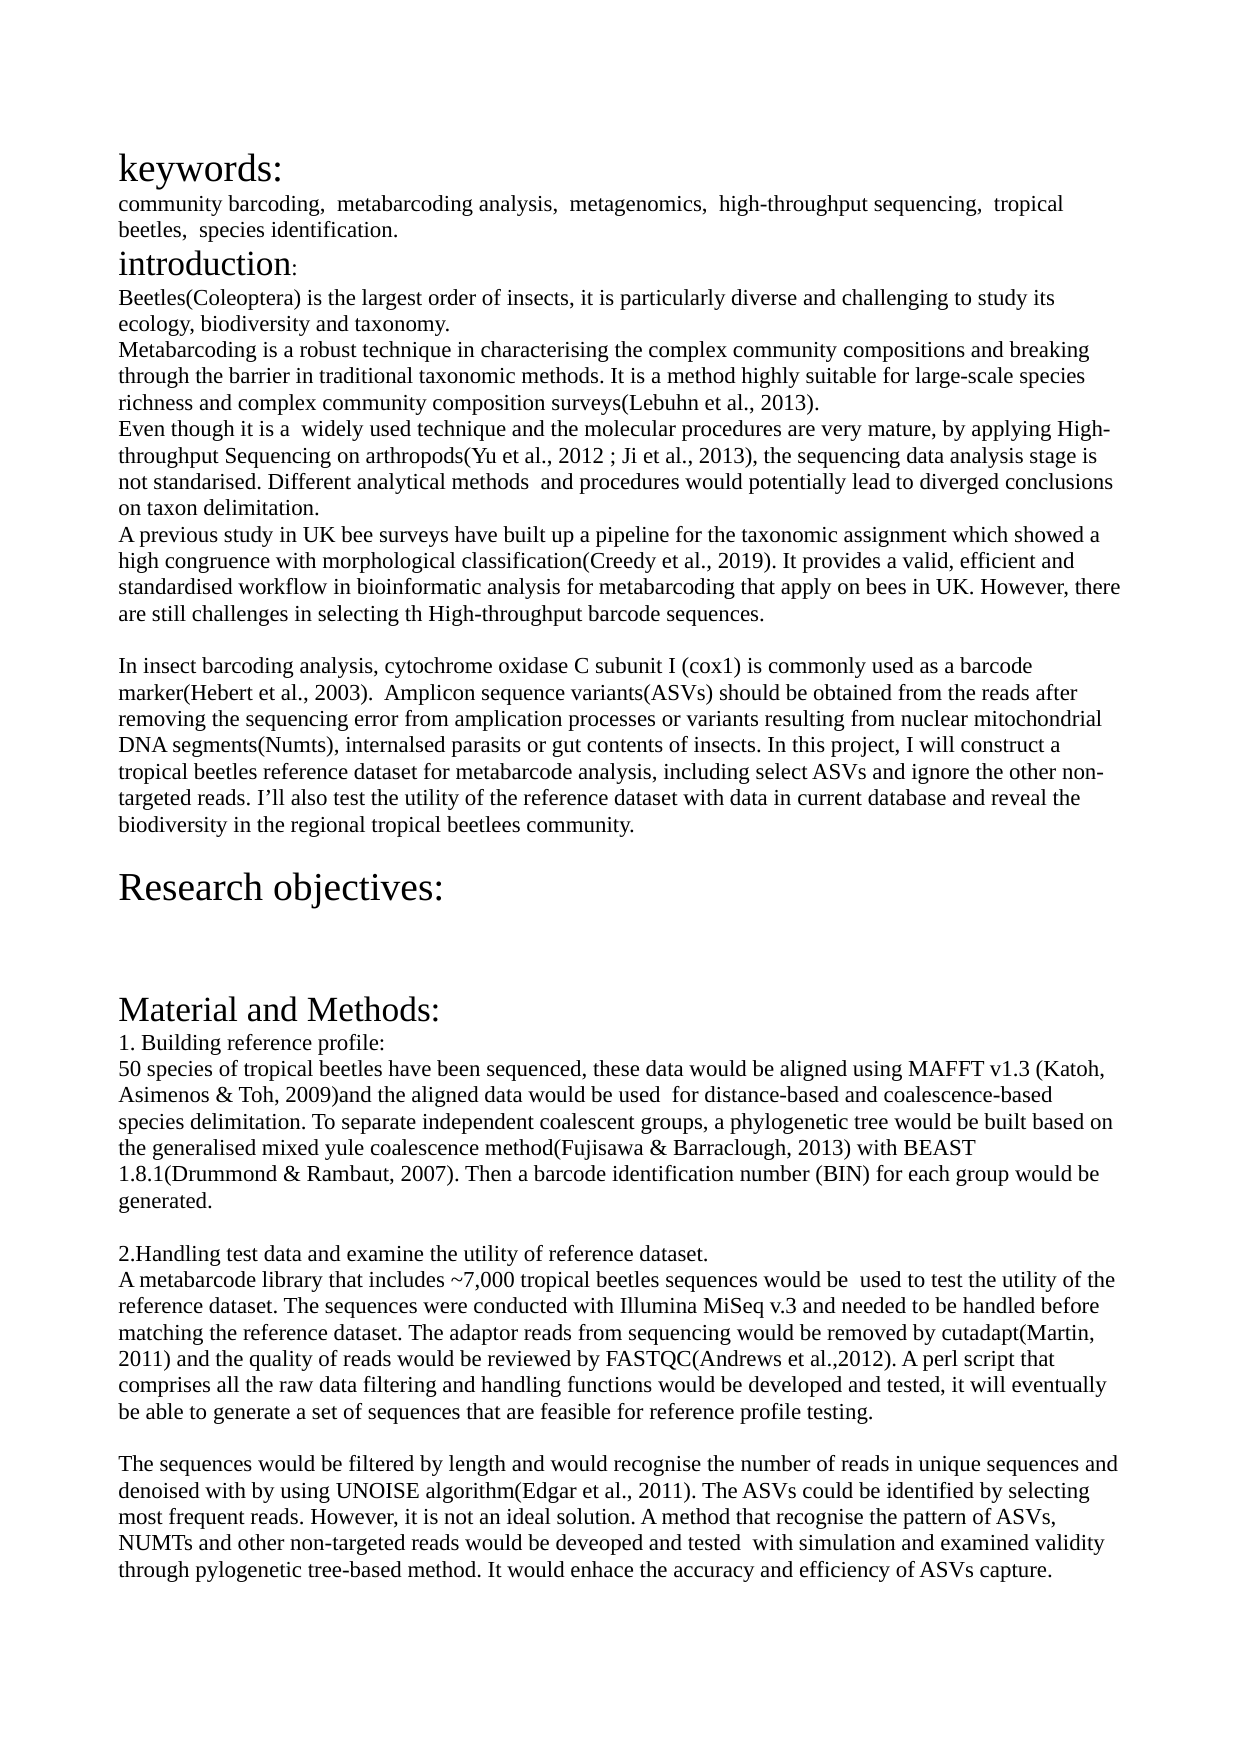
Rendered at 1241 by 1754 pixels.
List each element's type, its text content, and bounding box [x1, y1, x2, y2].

text 50 species of tropical beetles have been sequenced, these data would be aligned using MAFFT v1.3 (Katoh, Asimenos & Toh, 2009)and the aligned data would be used for distance-based and coalescence-based species delimitation. To separate independent coalescent groups, a phylogenetic tree would be built based on the generalised mixed yule coalescence method(Fujisawa & Barraclough, 2013) with BEAST 1.8.1(Drummond & Rambaut, 2007). Then a barcode identification number (BIN) for each group would be generated. [118, 1055, 1122, 1213]
text The sequences would be filtered by length and would recognise the number of reads in unique sequences and denoised with by using UNOISE algorithm(Edgar et al., 2011). The ASVs could be identified by selecting most frequent reads. However, it is not an ideal solution. A method that recognise the pattern of ASVs, NUMTs and other non-targeted reads would be deveoped and tested with simulation and examined validity through pylogenetic tree-based method. It would enhace the accuracy and efficiency of ASVs capture. [118, 1450, 1122, 1582]
text Research objectives: [118, 863, 1122, 909]
text In insect barcoding analysis, cytochrome oxidase C subunit I (cox1) is commonly used as a barcode marker(Hebert et al., 2003). Amplicon sequence variants(ASVs) should be obtained from the reads after removing the sequencing error from amplication processes or variants resulting from nuclear mitochondrial DNA segments(Numts), internalsed parasits or gut contents of insects. In this project, I will construct a tropical beetles reference dataset for metabarcode analysis, including select ASVs and ignore the other non-targeted reads. I’ll also test the utility of the reference dataset with data in current database and reveal the biodiversity in the regional tropical beetlees community. [118, 652, 1122, 837]
text Even though it is a widely used technique and the molecular procedures are very mature, by applying High-throughput Sequencing on arthropods(Yu et al., 2012 ; Ji et al., 2013), the sequencing data analysis stage is not standarised. Different analytical methods and procedures would potentially lead to diverged conclusions on taxon delimitation. [118, 415, 1122, 521]
text A previous study in UK bee surveys have built up a pipeline for the taxonomic assignment which showed a high congruence with morphological classification(Creedy et al., 2019). It provides a valid, efficient and standardised workflow in bioinformatic analysis for metabarcoding that apply on bees in UK. However, there are still challenges in selecting th High-throughput barcode sequences. [118, 521, 1122, 626]
text Beetles(Coleoptera) is the largest order of insects, it is particularly diverse and challenging to study its ecology, biodiversity and taxonomy. [118, 283, 1122, 336]
text keywords: [118, 144, 1122, 190]
text A metabarcode library that includes ~7,000 tropical beetles sequences would be used to test the utility of the reference dataset. The sequences were conducted with Illumina MiSeq v.3 and needed to be handled before matching the reference dataset. The adaptor reads from sequencing would be removed by cutadapt(Martin, 2011) and the quality of reads would be reviewed by FASTQC(Andrews et al.,2012). A perl script that comprises all the raw data filtering and handling functions would be developed and tested, it will eventually be able to generate a set of sequences that are feasible for reference profile testing. [118, 1266, 1122, 1424]
text Metabarcoding is a robust technique in characterising the complex community compositions and breaking through the barrier in traditional taxonomic methods. It is a method highly suitable for large-scale species richness and complex community composition surveys(Lebuhn et al., 2013). [118, 336, 1122, 415]
text introduction: [118, 243, 1122, 283]
text 2.Handling test data and examine the utility of reference dataset. [118, 1239, 1122, 1266]
text community barcoding, metabarcoding analysis, metagenomics, high-throughput sequencing, tropical beetles, species identification. [118, 190, 1122, 243]
text Material and Methods: [118, 988, 1122, 1029]
text 1. Building reference profile: [118, 1029, 1122, 1055]
